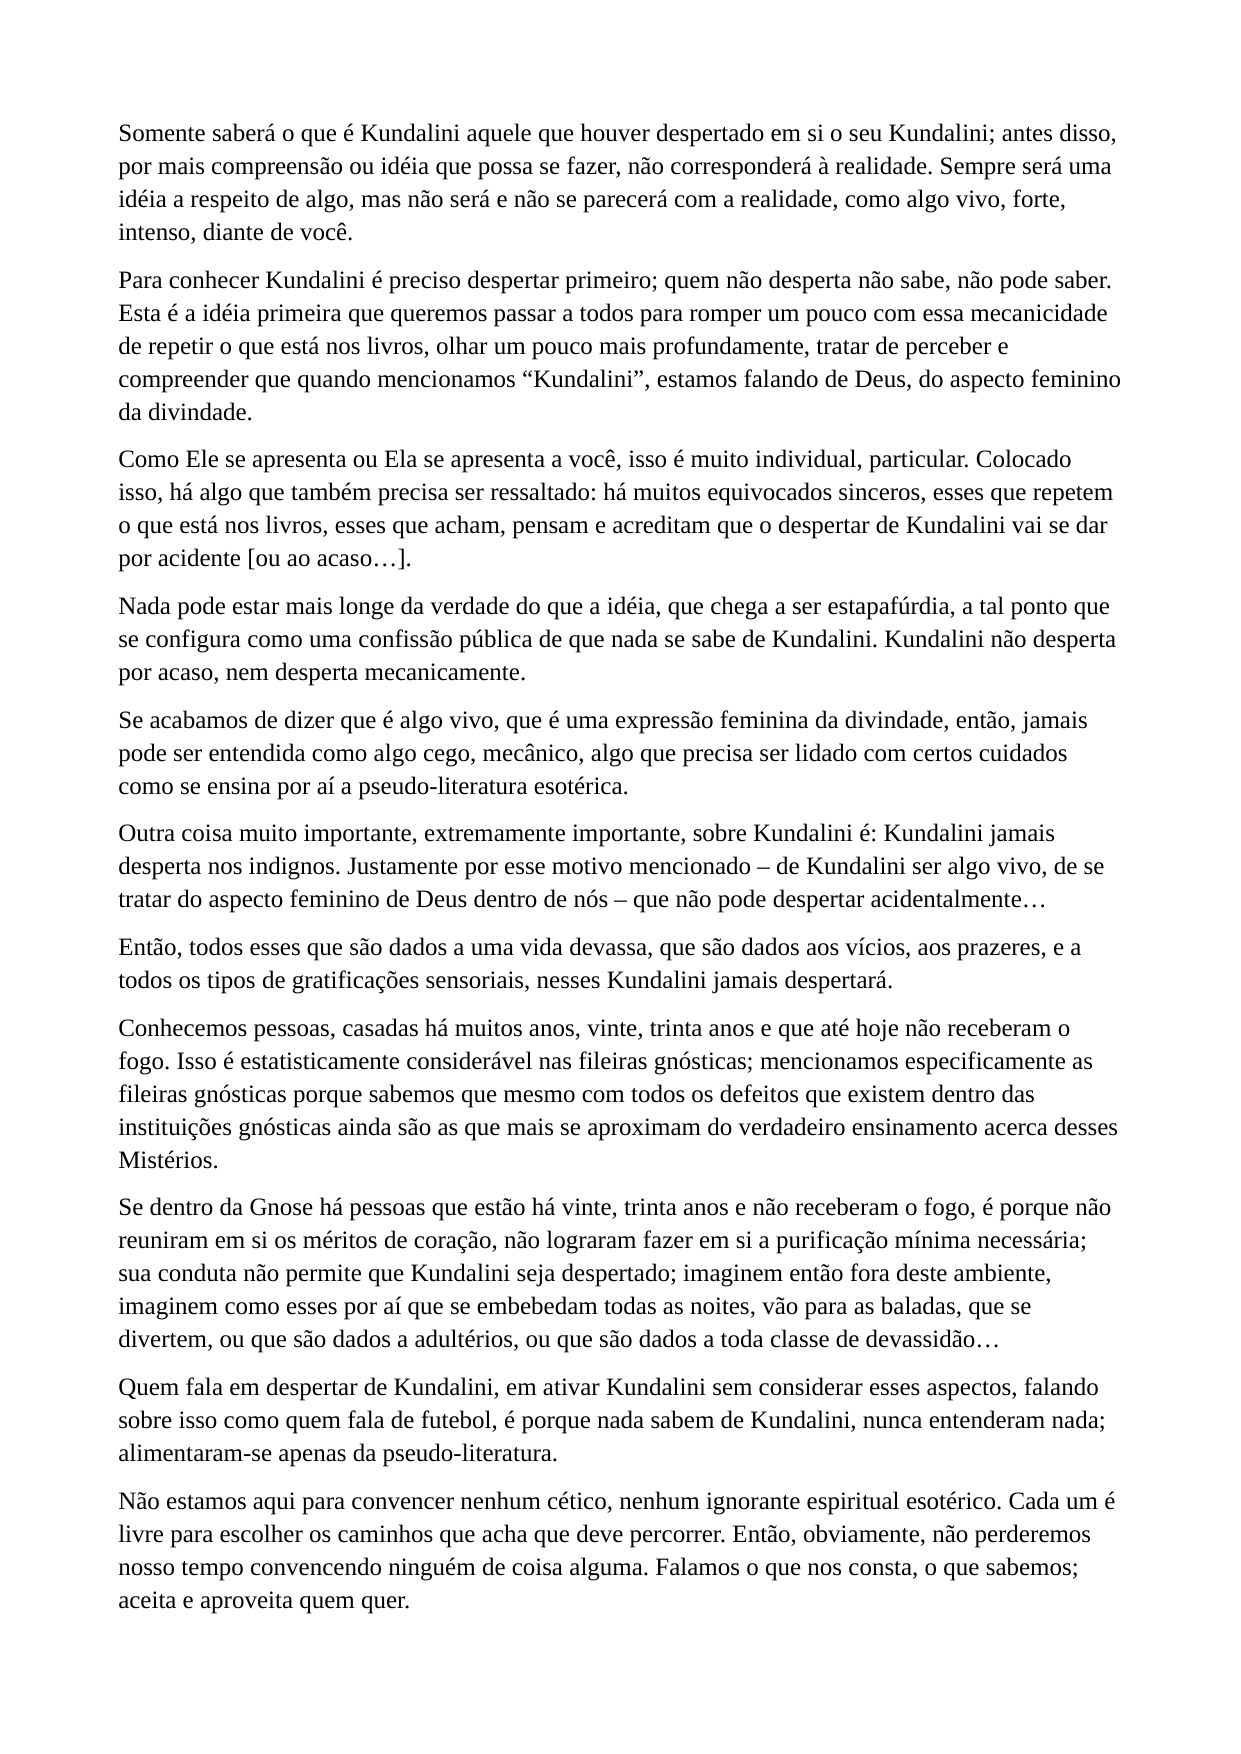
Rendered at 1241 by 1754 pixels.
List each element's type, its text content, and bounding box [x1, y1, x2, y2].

text Somente saberá o que é Kundalini aquele que houver despertado em si o seu Kundalini; antes disso, por mais compreensão ou idéia que possa se fazer, não corresponderá à realidade. Sempre será uma idéia a respeito de algo, mas não será e não se parecerá com a realidade, como algo vivo, forte, intenso, diante de você. [118, 118, 1122, 246]
text Para conhecer Kundalini é preciso despertar primeiro; quem não desperta não sabe, não pode saber. Esta é a idéia primeira que queremos passar a todos para romper um pouco com essa mecanicidade de repetir o que está nos livros, olhar um pouco mais profundamente, tratar de perceber e compreender que quando mencionamos “Kundalini”, estamos falando de Deus, do aspecto feminino da divindade. [118, 265, 1122, 426]
text Conhecemos pessoas, casadas há muitos anos, vinte, trinta anos e que até hoje não receberam o fogo. Isso é estatisticamente considerável nas fileiras gnósticas; mencionamos especificamente as fileiras gnósticas porque sabemos que mesmo com todos os defeitos que existem dentro das instituições gnósticas ainda são as que mais se aproximam do verdadeiro ensinamento acerca desses Mistérios. [118, 1013, 1122, 1173]
text Como Ele se apresenta ou Ela se apresenta a você, isso é muito individual, particular. Colocado isso, há algo que também precisa ser ressaltado: há muitos equivocados sinceros, esses que repetem o que está nos livros, esses que acham, pensam e acreditam que o despertar de Kundalini vai se dar por acidente [ou ao acaso…]. [118, 444, 1122, 572]
text Quem fala em despertar de Kundalini, em ativar Kundalini sem considerar esses aspectos, falando sobre isso como quem fala de futebol, é porque nada sabem de Kundalini, nunca entenderam nada; alimentaram-se apenas da pseudo-literatura. [118, 1372, 1122, 1467]
text Nada pode estar mais longe da verdade do que a idéia, que chega a ser estapafúrdia, a tal ponto que se configura como uma confissão pública de que nada se sabe de Kundalini. Kundalini não desperta por acaso, nem desperta mecanicamente. [118, 591, 1122, 686]
text Se acabamos de dizer que é algo vivo, que é uma expressão feminina da divindade, então, jamais pode ser entendida como algo cego, mecânico, algo que precisa ser lidado com certos cuidados como se ensina por aí a pseudo-literatura esotérica. [118, 705, 1122, 799]
text Não estamos aqui para convencer nenhum cético, nenhum ignorante espiritual esotérico. Cada um é livre para escolher os caminhos que acha que deve percorrer. Então, obviamente, não perderemos nosso tempo convencendo ninguém de coisa alguma. Falamos o que nos consta, o que sabemos; aceita e aproveita quem quer. [118, 1486, 1122, 1613]
text Outra coisa muito importante, extremamente importante, sobre Kundalini é: Kundalini jamais desperta nos indignos. Justamente por esse motivo mencionado – de Kundalini ser algo vivo, de se tratar do aspecto feminino de Deus dentro de nós – que não pode despertar acidentalmente… [118, 818, 1122, 913]
text Se dentro da Gnose há pessoas que estão há vinte, trinta anos e não receberam o fogo, é porque não reuniram em si os méritos de coração, não lograram fazer em si a purificação mínima necessária; sua conduta não permite que Kundalini seja despertado; imaginem então fora deste ambiente, imaginem como esses por aí que se embebedam todas as noites, vão para as baladas, que se divertem, ou que são dados a adultérios, ou que são dados a toda classe de devassidão… [118, 1192, 1122, 1353]
text Então, todos esses que são dados a uma vida devassa, que são dados aos vícios, aos prazeres, e a todos os tipos de gratificações sensoriais, nesses Kundalini jamais despertará. [118, 932, 1122, 994]
